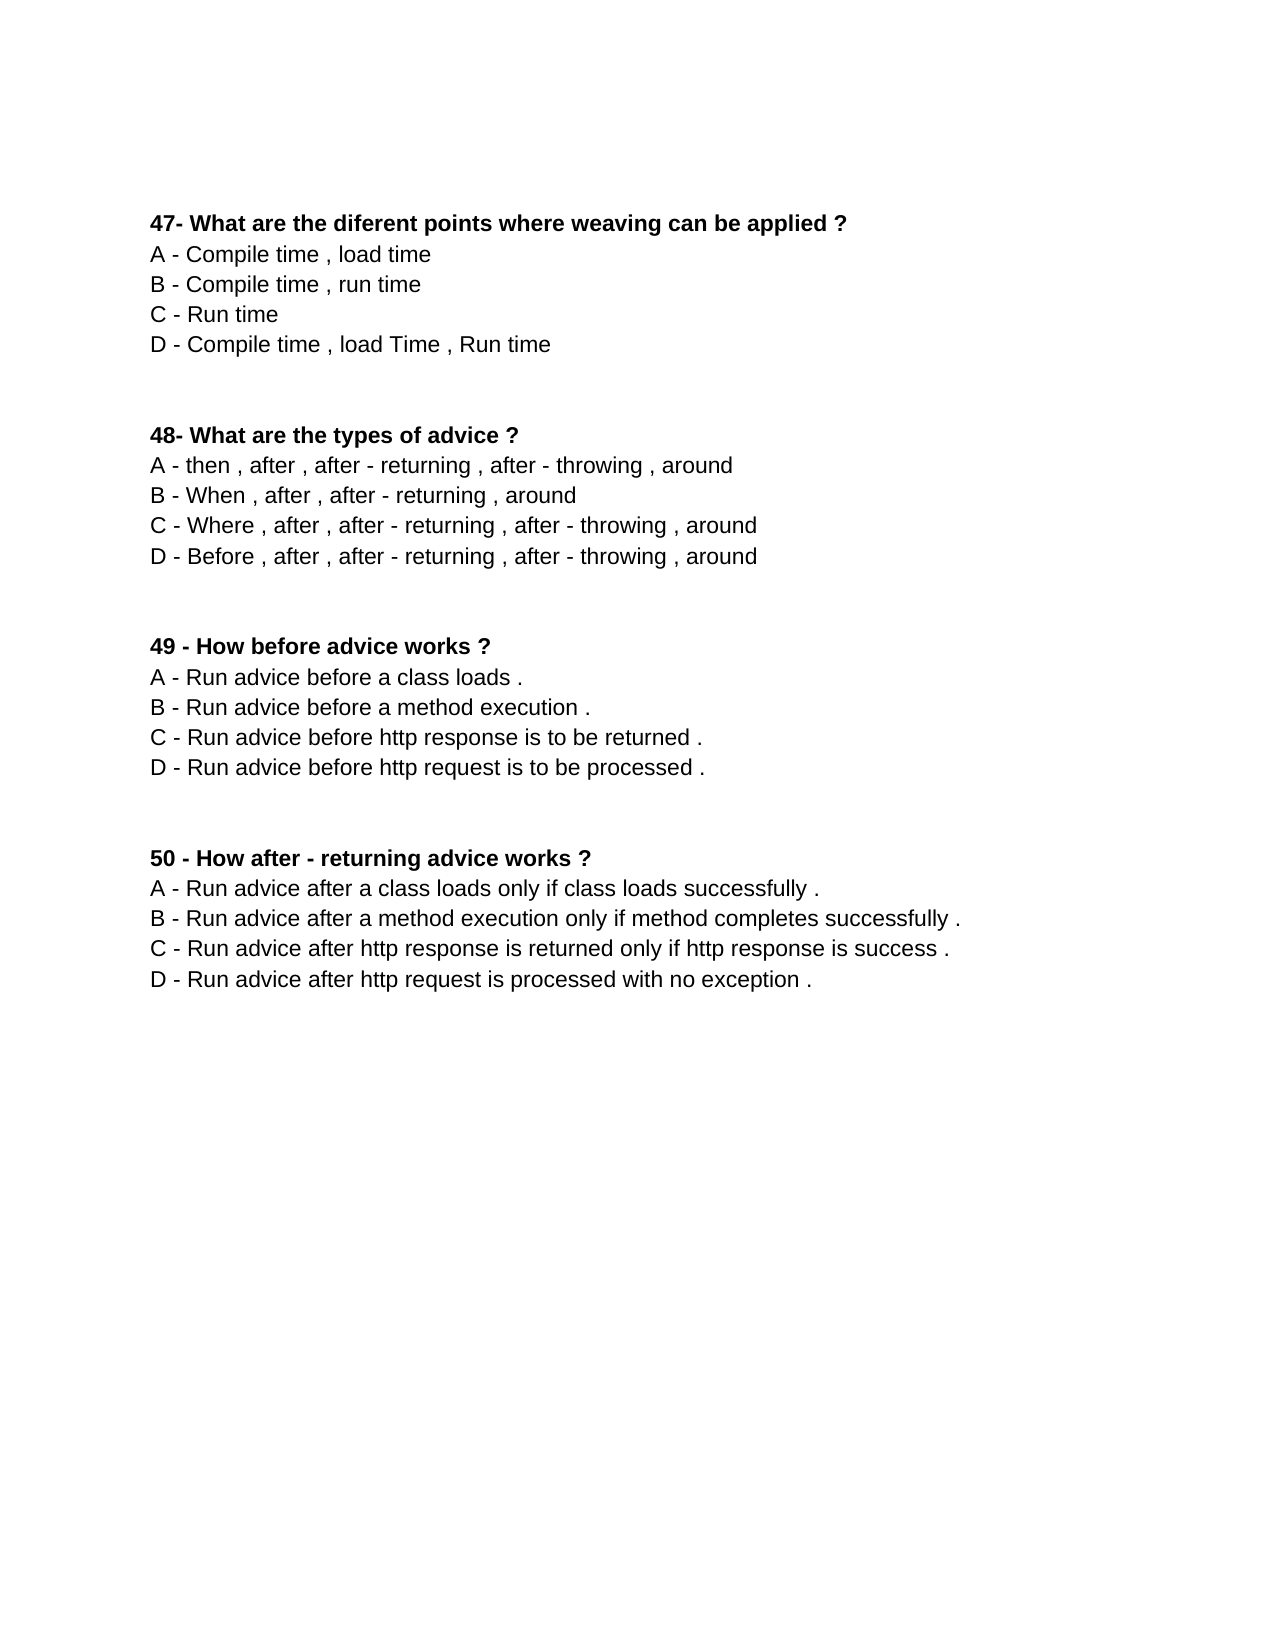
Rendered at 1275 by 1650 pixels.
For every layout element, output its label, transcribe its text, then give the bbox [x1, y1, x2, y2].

text C - Where , after , after - returning , after - throwing , around [150, 512, 1125, 539]
text B - When , after , after - returning , around [150, 482, 1125, 509]
text C - Run advice after http response is returned only if http response is success . [150, 935, 1125, 962]
text C - Run advice before http response is to be returned . [150, 724, 1125, 750]
text D - Run advice before http request is to be processed . [150, 754, 1125, 781]
text D - Run advice after http request is processed with no exception . [150, 966, 1125, 992]
text C - Run time [150, 301, 1125, 327]
text 49 - How before advice works ? [150, 633, 1125, 660]
text A - Run advice after a class loads only if class loads successfully . [150, 875, 1125, 901]
text A - then , after , after - returning , after - throwing , around [150, 452, 1125, 478]
text 47- What are the diferent points where weaving can be applied ? [150, 210, 1125, 237]
text 48- What are the types of advice ? [150, 422, 1125, 448]
text D - Before , after , after - returning , after - throwing , around [150, 543, 1125, 569]
text 50 - How after - returning advice works ? [150, 845, 1125, 871]
text B - Run advice before a method execution . [150, 694, 1125, 720]
text A - Run advice before a class loads . [150, 663, 1125, 690]
text B - Compile time , run time [150, 271, 1125, 297]
text D - Compile time , load Time , Run time [150, 331, 1125, 358]
text A - Compile time , load time [150, 241, 1125, 267]
text B - Run advice after a method execution only if method completes successfully . [150, 905, 1125, 932]
